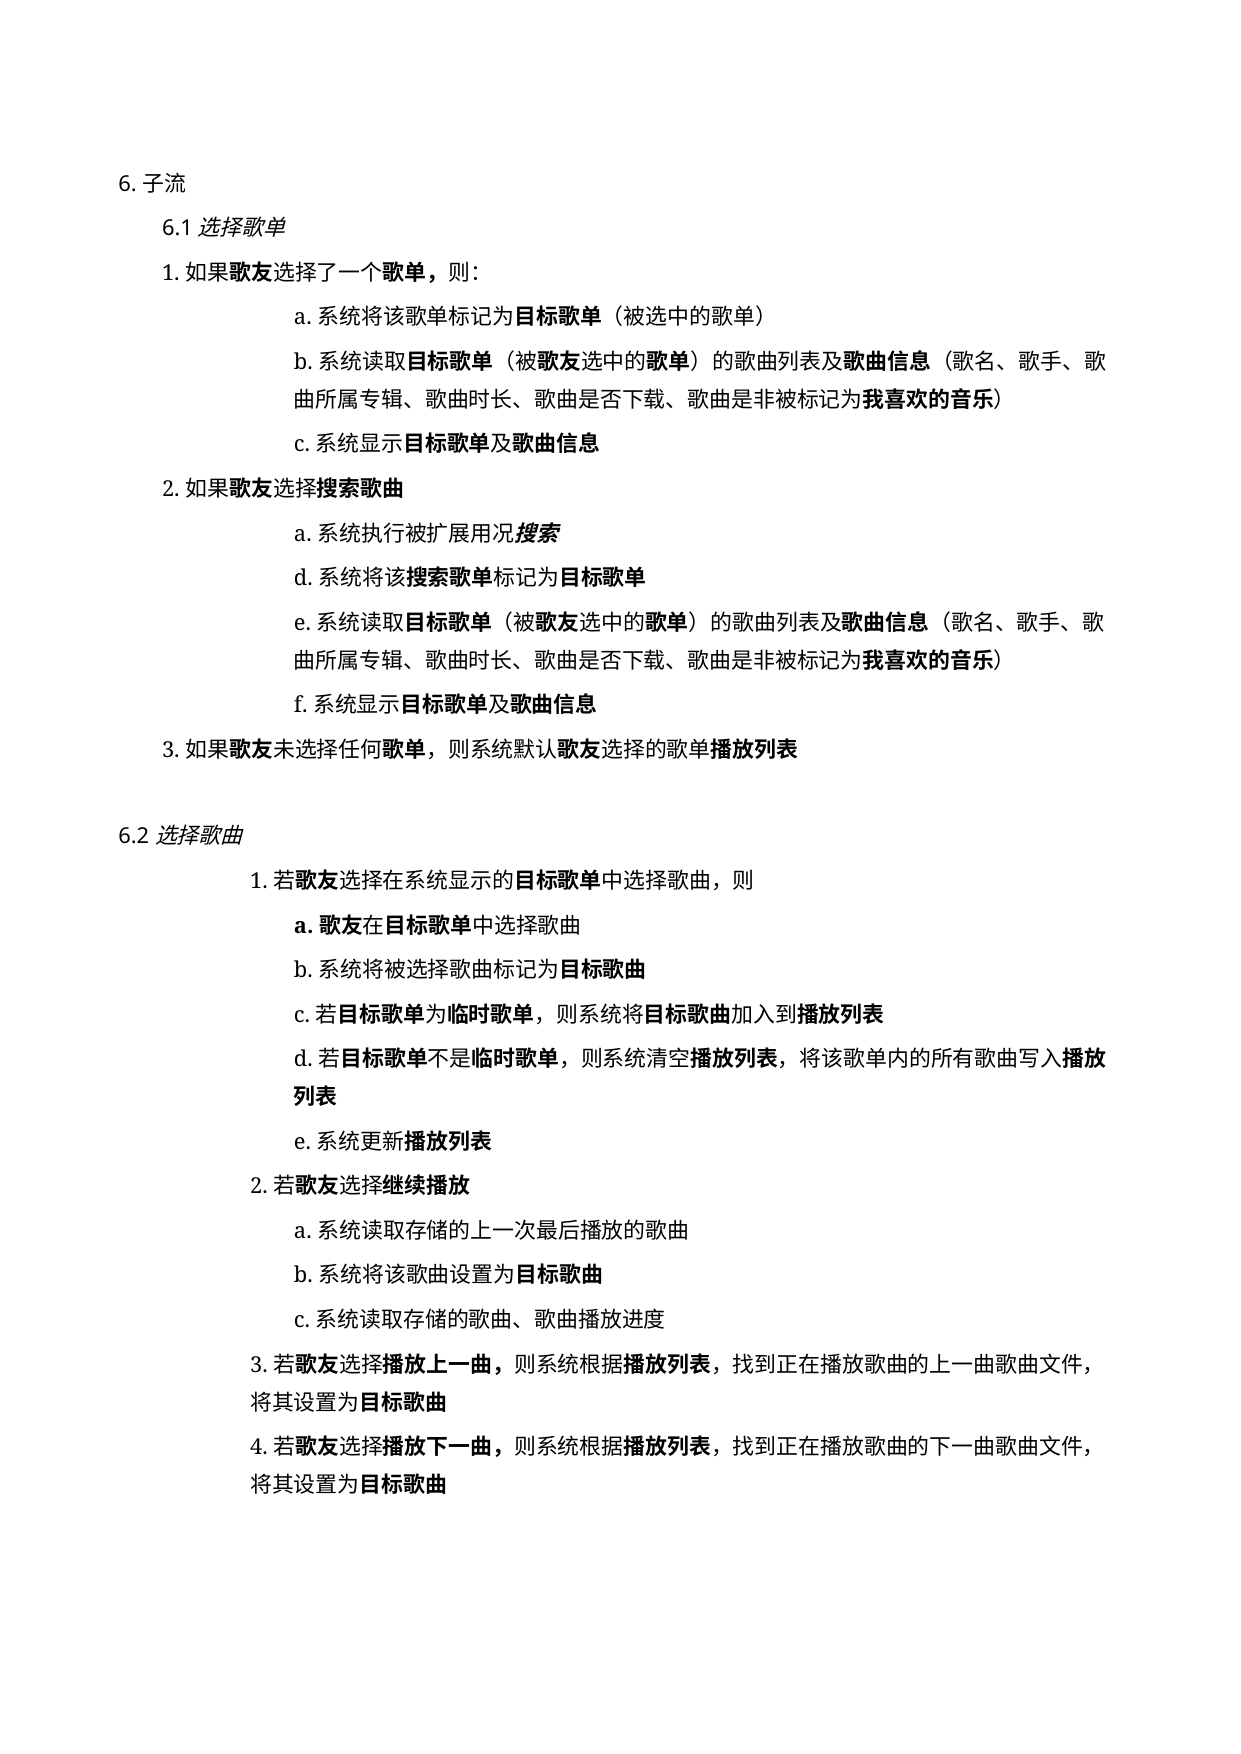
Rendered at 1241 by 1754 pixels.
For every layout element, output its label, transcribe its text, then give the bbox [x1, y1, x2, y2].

text a. 歌友在目标歌单中选择歌曲 [294, 908, 1122, 939]
text b. 系统将被选择歌曲标记为目标歌曲 [294, 952, 1122, 984]
text 6.1选择歌单 [162, 210, 1122, 242]
text 3. 若歌友选择播放上一曲，则系统根据播放列表，找到正在播放歌曲的上一曲歌曲文件，将其设置为目标歌曲 [250, 1347, 1122, 1416]
text 2. 如果歌友选择搜索歌曲 [162, 471, 1122, 503]
text c. 若目标歌单为临时歌单，则系统将目标歌曲加入到播放列表 [294, 997, 1122, 1028]
text a. 系统将该歌单标记为目标歌单（被选中的歌单） [294, 299, 1122, 331]
text e. 系统读取目标歌单（被歌友选中的歌单）的歌曲列表及歌曲信息（歌名、歌手、歌曲所属专辑、歌曲时长、歌曲是否下载、歌曲是非被标记为我喜欢的音乐） [294, 605, 1122, 674]
text c. 系统显示目标歌单及歌曲信息 [294, 426, 1122, 458]
text d. 若目标歌单不是临时歌单，则系统清空播放列表，将该歌单内的所有歌曲写入播放列表 [294, 1041, 1122, 1111]
subtitle 子流 [118, 166, 1122, 197]
text a. 系统执行被扩展用况搜索 [294, 516, 1122, 547]
text 4. 若歌友选择播放下一曲，则系统根据播放列表，找到正在播放歌曲的下一曲歌曲文件，将其设置为目标歌曲 [250, 1429, 1122, 1499]
text 3. 如果歌友未选择任何歌单，则系统默认歌友选择的歌单播放列表 [162, 732, 1122, 763]
text d. 系统将该搜索歌单标记为目标歌单 [294, 560, 1122, 592]
text 6.2 选择歌曲 [118, 818, 1122, 850]
text e. 系统更新播放列表 [294, 1124, 1122, 1156]
text f. 系统显示目标歌单及歌曲信息 [294, 687, 1122, 719]
text 1. 如果歌友选择了一个歌单，则： [162, 255, 1122, 287]
text c. 系统读取存储的歌曲、歌曲播放进度 [294, 1302, 1122, 1334]
text b. 系统读取目标歌单（被歌友选中的歌单）的歌曲列表及歌曲信息（歌名、歌手、歌曲所属专辑、歌曲时长、歌曲是否下载、歌曲是非被标记为我喜欢的音乐） [294, 344, 1122, 414]
text b. 系统将该歌曲设置为目标歌曲 [294, 1257, 1122, 1289]
text 2. 若歌友选择继续播放 [250, 1168, 1122, 1200]
text a. 系统读取存储的上一次最后播放的歌曲 [294, 1213, 1122, 1245]
text 1. 若歌友选择在系统显示的目标歌单中选择歌曲，则 [250, 863, 1122, 895]
